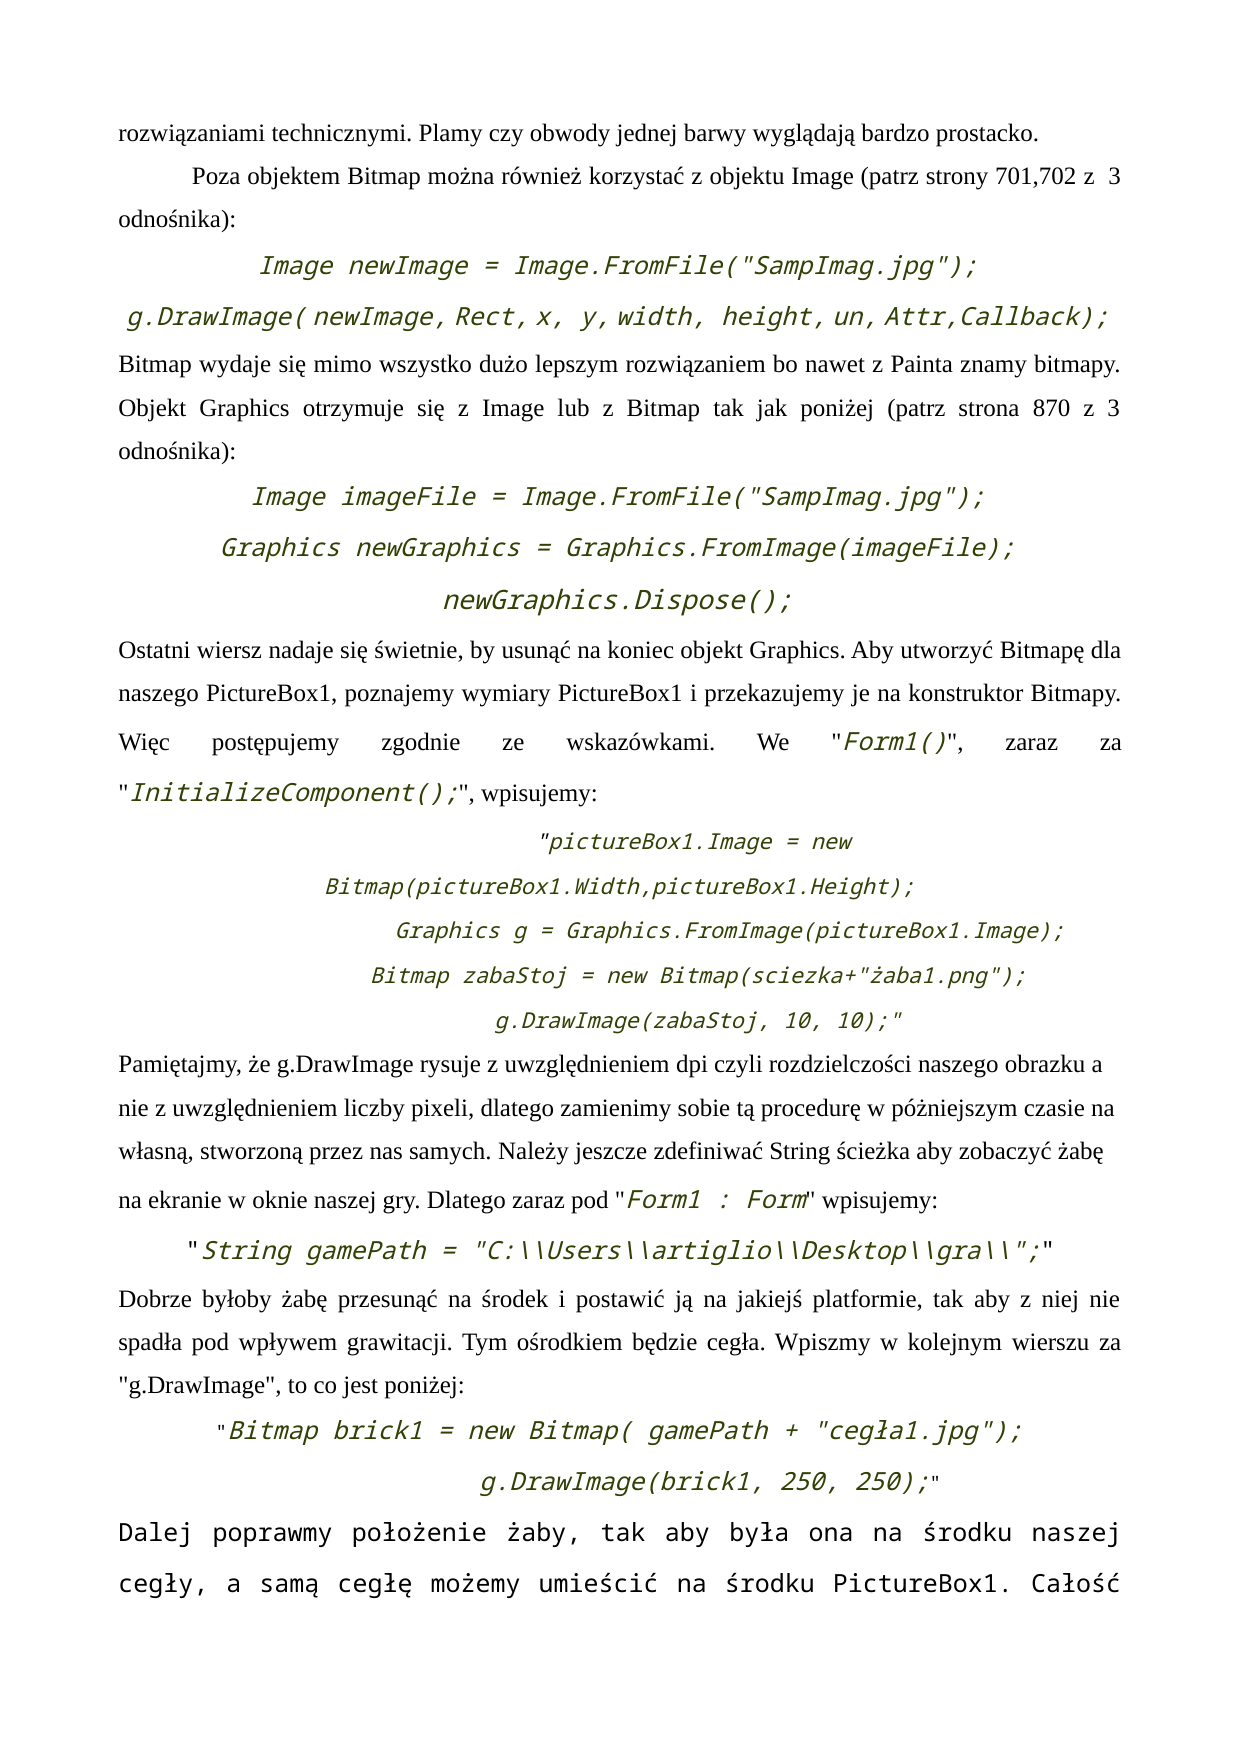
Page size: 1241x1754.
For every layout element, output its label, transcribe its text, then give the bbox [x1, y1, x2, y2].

text rozwiązaniami technicznymi. Plamy czy obwody jednej barwy wyglądają bardzo prostacko. [118, 118, 1122, 147]
text "Bitmap brick1 = new Bitmap( gamePath + "cegła1.jpg"); [118, 1413, 1122, 1447]
text Bitmap wydaje się mimo wszystko dużo lepszym rozwiązaniem bo nawet z Painta znamy bitmapy. Objekt Graphics otrzymuje się z Image lub z Bitmap tak jak poniżej (patrz strona 870 z 3 odnośnika): [118, 349, 1122, 464]
text Dobrze byłoby żabę przesunąć na środek i postawić ją na jakiejś platformie, tak aby z niej nie spadła pod wpływem grawitacji. Tym ośrodkiem będzie cegła. Wpiszmy w kolejnym wierszu za "g.DrawImage", to co jest poniżej: [118, 1284, 1122, 1399]
text Ostatni wiersz nadaje się świetnie, by usunąć na koniec objekt Graphics. Aby utworzyć Bitmapę dla naszego PictureBox1, poznajemy wymiary PictureBox1 i przekazujemy je na konstruktor Bitmapy. Więc postępujemy zgodnie ze wskazówkami. We "Form1()", zaraz za "InitializeComponent();", wpisujemy: [118, 635, 1122, 809]
text g.DrawImage(zabaStoj, 10, 10);" [118, 1005, 1122, 1035]
text Graphics g = Graphics.FromImage(pictureBox1.Image); [118, 916, 1122, 945]
text Image newImage = Image.FromFile("SampImag.jpg"); [118, 247, 1122, 282]
text Pamiętajmy, że g.DrawImage rysuje z uwzględnieniem dpi czyli rozdzielczości naszego obrazku a nie z uwzględnieniem liczby pixeli, dlatego zamienimy sobie tą procedurę w póżniejszym czasie na własną, stworzoną przez nas samych. Należy jeszcze zdefiniwać String ścieżka aby zobaczyć żabę na ekranie w oknie naszej gry. Dlatego zaraz pod "Form1 : Form" wpisujemy: [118, 1049, 1122, 1216]
text "String gamePath = "C:\\Users\\artiglio\\Desktop\\gra\\";" [118, 1233, 1122, 1267]
text Dalej poprawmy położenie żaby, tak aby była ona na środku naszej cegły, a samą cegłę możemy umieścić na środku PictureBox1. Całość [118, 1515, 1122, 1600]
text Image imageFile = Image.FromFile("SampImag.jpg"); [118, 479, 1122, 513]
text Graphics newGraphics = Graphics.FromImage(imageFile); [118, 530, 1122, 564]
text Poza objektem Bitmap można również korzystać z objektu Image (patrz strony 701,702 z 3 odnośnika): [118, 161, 1122, 233]
text "pictureBox1.Image = new Bitmap(pictureBox1.Width,pictureBox1.Height); [118, 826, 1122, 901]
text Bitmap zabaStoj = new Bitmap(sciezka+"żaba1.png"); [118, 960, 1122, 990]
text newGraphics.Dispose(); [118, 581, 1122, 617]
text g.DrawImage(brick1, 250, 250);" [118, 1464, 1122, 1498]
text g.DrawImage( newImage, Rect, x, y, width, height, un, Attr,Callback); [118, 298, 1122, 333]
